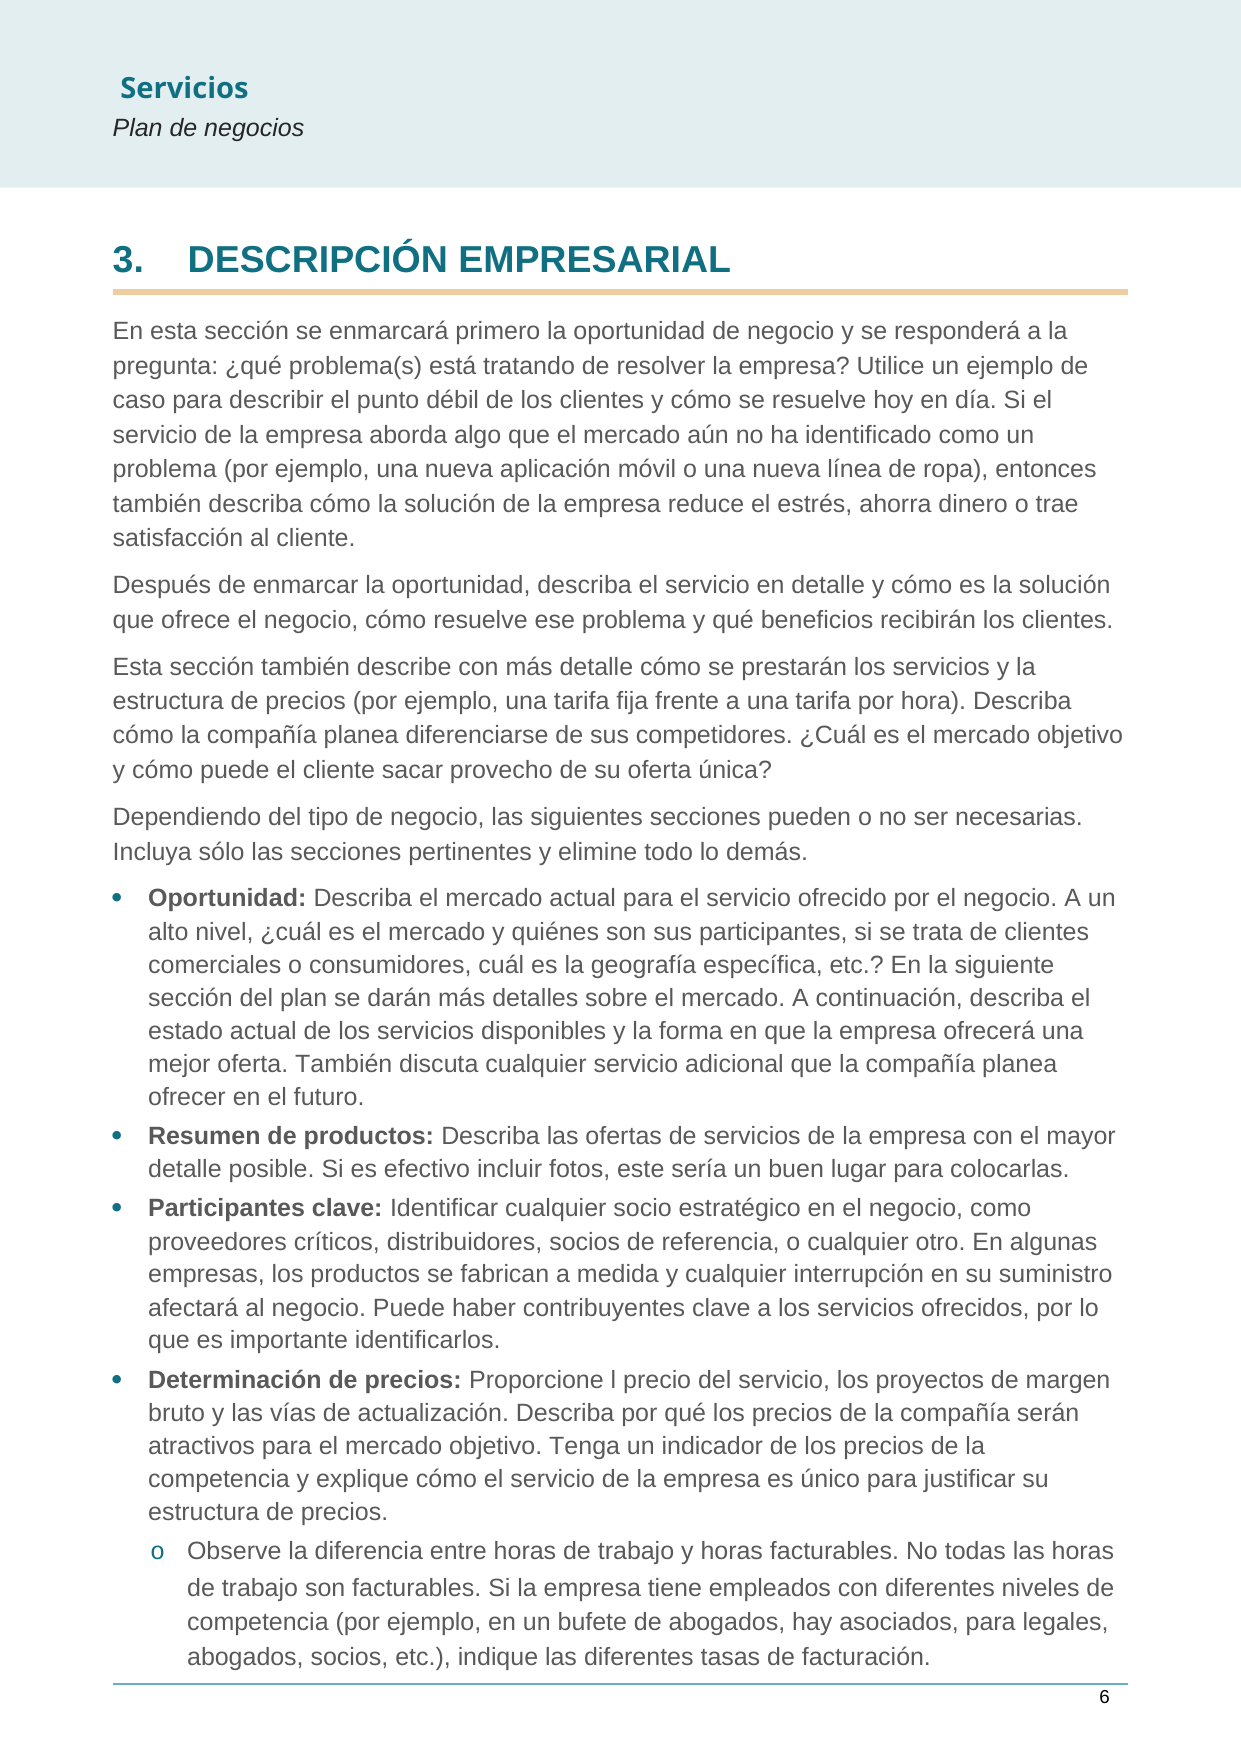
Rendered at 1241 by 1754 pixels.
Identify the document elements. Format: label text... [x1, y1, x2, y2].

text Esta sección también describe con más detalle cómo se prestarán los servicios y la estructura de precios (por ejemplo, una tarifa fija frente a una tarifa por hora). Describa cómo la compañía planea diferenciarse de sus competidores. ¿Cuál es el mercado objetivo y cómo puede el cliente sacar provecho de su oferta única? [112, 652, 1128, 784]
list Resumen de productos: Describa las ofertas de servicios de la empresa con el mayor detalle posible. Si es efectivo incluir fotos, este sería un buen lugar para colocarlas. [112, 1121, 1128, 1183]
text Dependiendo del tipo de negocio, las siguientes secciones pueden o no ser necesarias. Incluya sólo las secciones pertinentes y elimine todo lo demás. [112, 802, 1128, 865]
list Observe la diferencia entre horas de trabajo y horas facturables. No todas las horas de trabajo son facturables. Si la empresa tiene empleados con diferentes niveles de competencia (por ejemplo, en un bufete de abogados, hay asociados, para legales, abogados, socios, etc.), indique las diferentes tasas de facturación. [150, 1536, 1128, 1671]
list Participantes clave: Identificar cualquier socio estratégico en el negocio, como proveedores críticos, distribuidores, socios de referencia, o cualquier otro. En algunas empresas, los productos se fabrican a medida y cualquier interrupción en su suministro afectará al negocio. Puede haber contribuyentes clave a los servicios ofrecidos, por lo que es importante identificarlos. [112, 1193, 1128, 1354]
subtitle Descripción empresarial [112, 237, 1128, 295]
list Oportunidad: Describa el mercado actual para el servicio ofrecido por el negocio. A un alto nivel, ¿cuál es el mercado y quiénes son sus participantes, si se trata de clientes comerciales o consumidores, cuál es la geografía específica, etc.? En la siguiente sección del plan se darán más detalles sobre el mercado. A continuación, describa el estado actual de los servicios disponibles y la forma en que la empresa ofrecerá una mejor oferta. También discuta cualquier servicio adicional que la compañía planea ofrecer en el futuro. [112, 883, 1128, 1110]
text Después de enmarcar la oportunidad, describa el servicio en detalle y cómo es la solución que ofrece el negocio, cómo resuelve ese problema y qué beneficios recibirán los clientes. [112, 570, 1128, 633]
text En esta sección se enmarcará primero la oportunidad de negocio y se responderá a la pregunta: ¿qué problema(s) está tratando de resolver la empresa? Utilice un ejemplo de caso para describir el punto débil de los clientes y cómo se resuelve hoy en día. Si el servicio de la empresa aborda algo que el mercado aún no ha identificado como un problema (por ejemplo, una nueva aplicación móvil o una nueva línea de ropa), entonces también describa cómo la solución de la empresa reduce el estrés, ahorra dinero o trae satisfacción al cliente. [112, 316, 1128, 552]
list Determinación de precios: Proporcione l precio del servicio, los proyectos de margen bruto y las vías de actualización. Describa por qué los precios de la compañía serán atractivos para el mercado objetivo. Tenga un indicador de los precios de la competencia y explique cómo el servicio de la empresa es único para justificar su estructura de precios. [112, 1365, 1128, 1526]
